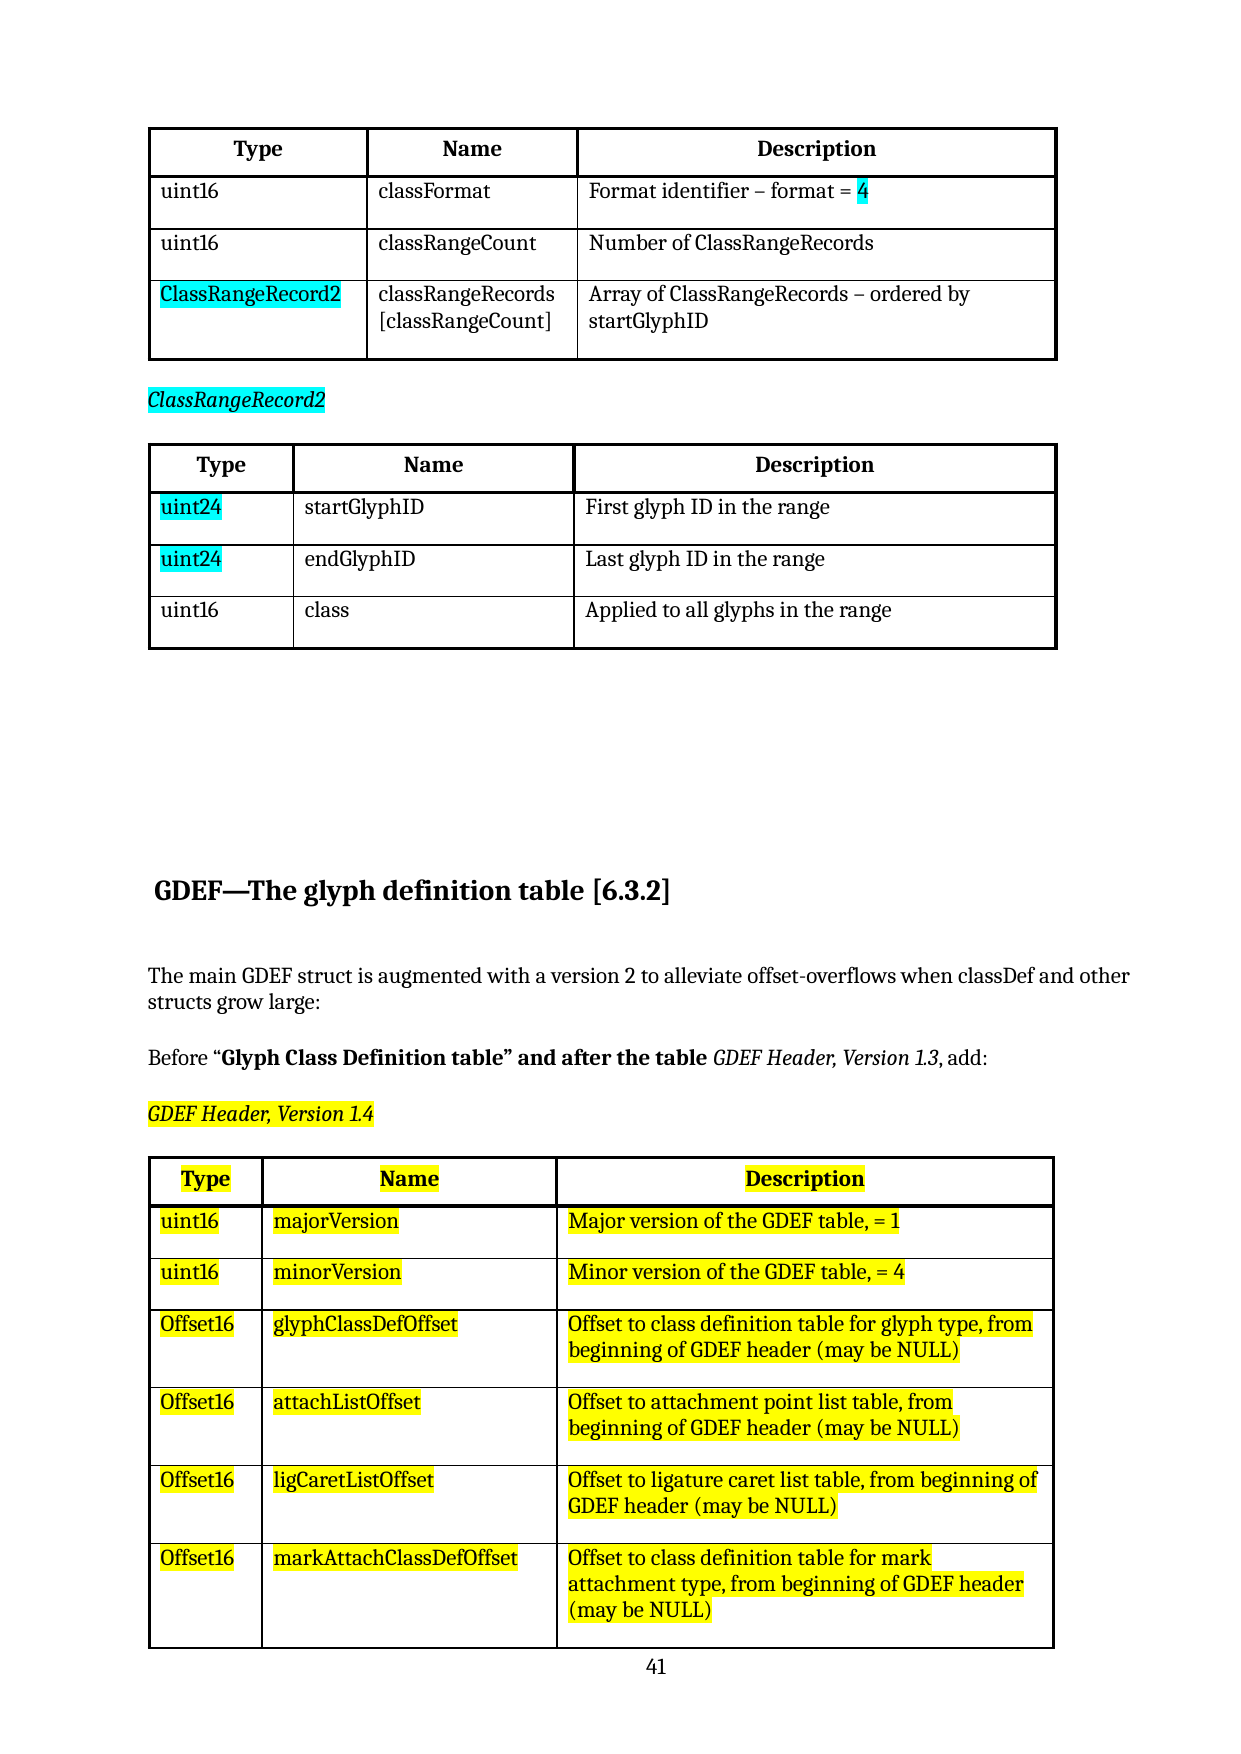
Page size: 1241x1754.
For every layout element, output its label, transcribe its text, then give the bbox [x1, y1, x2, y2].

table_cell startGlyphID [294, 494, 573, 544]
text The main GDEF struct is augmented with a version 2 to alleviate offset-overflows when classDef and other structs grow large: [148, 962, 1163, 1015]
table_cell First glyph ID in the range [575, 494, 1054, 544]
table_cell uint24 [151, 494, 293, 544]
table_cell Offset16 [151, 1388, 261, 1465]
table_cell Number of ClassRangeRecords [578, 230, 1054, 280]
text GDEF Header, Version 1.4 [148, 1101, 1163, 1127]
table_header Type [151, 130, 366, 175]
table_cell Last glyph ID in the range [575, 546, 1054, 596]
table_cell Format identifier – format = 4 [578, 178, 1054, 228]
table_cell uint16 [151, 1208, 261, 1257]
table_cell uint16 [151, 230, 366, 280]
table_header Description [576, 446, 1054, 491]
table_header Type [151, 446, 292, 491]
table_cell uint16 [151, 178, 366, 228]
text ClassRangeRecord2 [148, 361, 1163, 413]
table_cell Applied to all glyphs in the range [575, 597, 1054, 647]
table_header Description [579, 130, 1054, 175]
subtitle GDEF—The glyph definition table [6.3.2] [148, 874, 1163, 907]
table_cell class [294, 597, 573, 647]
table_cell ligCaretListOffset [263, 1466, 556, 1543]
table_cell Offset to ligature caret list table, from beginning of GDEF header (may be NULL) [558, 1466, 1052, 1543]
table_cell uint24 [151, 546, 293, 596]
table_cell Array of ClassRangeRecords – ordered by startGlyphID [578, 281, 1054, 358]
table_cell ClassRangeRecord2 [151, 281, 366, 358]
table_header Name [295, 446, 572, 491]
table_header Name [264, 1159, 555, 1204]
table_cell Offset to attachment point list table, from beginning of GDEF header (may be NULL) [558, 1388, 1052, 1465]
table_cell attachListOffset [263, 1388, 556, 1465]
table_cell markAttachClassDefOffset [263, 1544, 556, 1647]
table_cell Offset16 [151, 1311, 261, 1387]
table_cell Offset16 [151, 1466, 261, 1543]
table_cell uint16 [151, 597, 293, 647]
table_cell classRangeRecords [classRangeCount] [368, 281, 577, 358]
table_cell minorVersion [263, 1259, 556, 1309]
table_cell Offset16 [151, 1544, 261, 1647]
table_cell classRangeCount [368, 230, 577, 280]
text Before “Glyph Class Definition table” and after the table GDEF Header, Version 1.3, add: [148, 1045, 1163, 1071]
table_cell endGlyphID [294, 546, 573, 596]
table_header Name [369, 130, 576, 175]
table_header Description [558, 1159, 1052, 1204]
table_cell Offset to class definition table for mark attachment type, from beginning of GDEF header (may be NULL) [558, 1544, 1052, 1647]
table_cell classFormat [368, 178, 577, 228]
table_cell uint16 [151, 1259, 261, 1309]
table_cell Major version of the GDEF table, = 1 [558, 1208, 1052, 1257]
table_cell majorVersion [263, 1208, 556, 1257]
table_cell Offset to class definition table for glyph type, from beginning of GDEF header (may be NULL) [558, 1311, 1052, 1387]
table_cell glyphClassDefOffset [263, 1311, 556, 1387]
table_header Type [151, 1159, 261, 1204]
table_cell Minor version of the GDEF table, = 4 [558, 1259, 1052, 1309]
